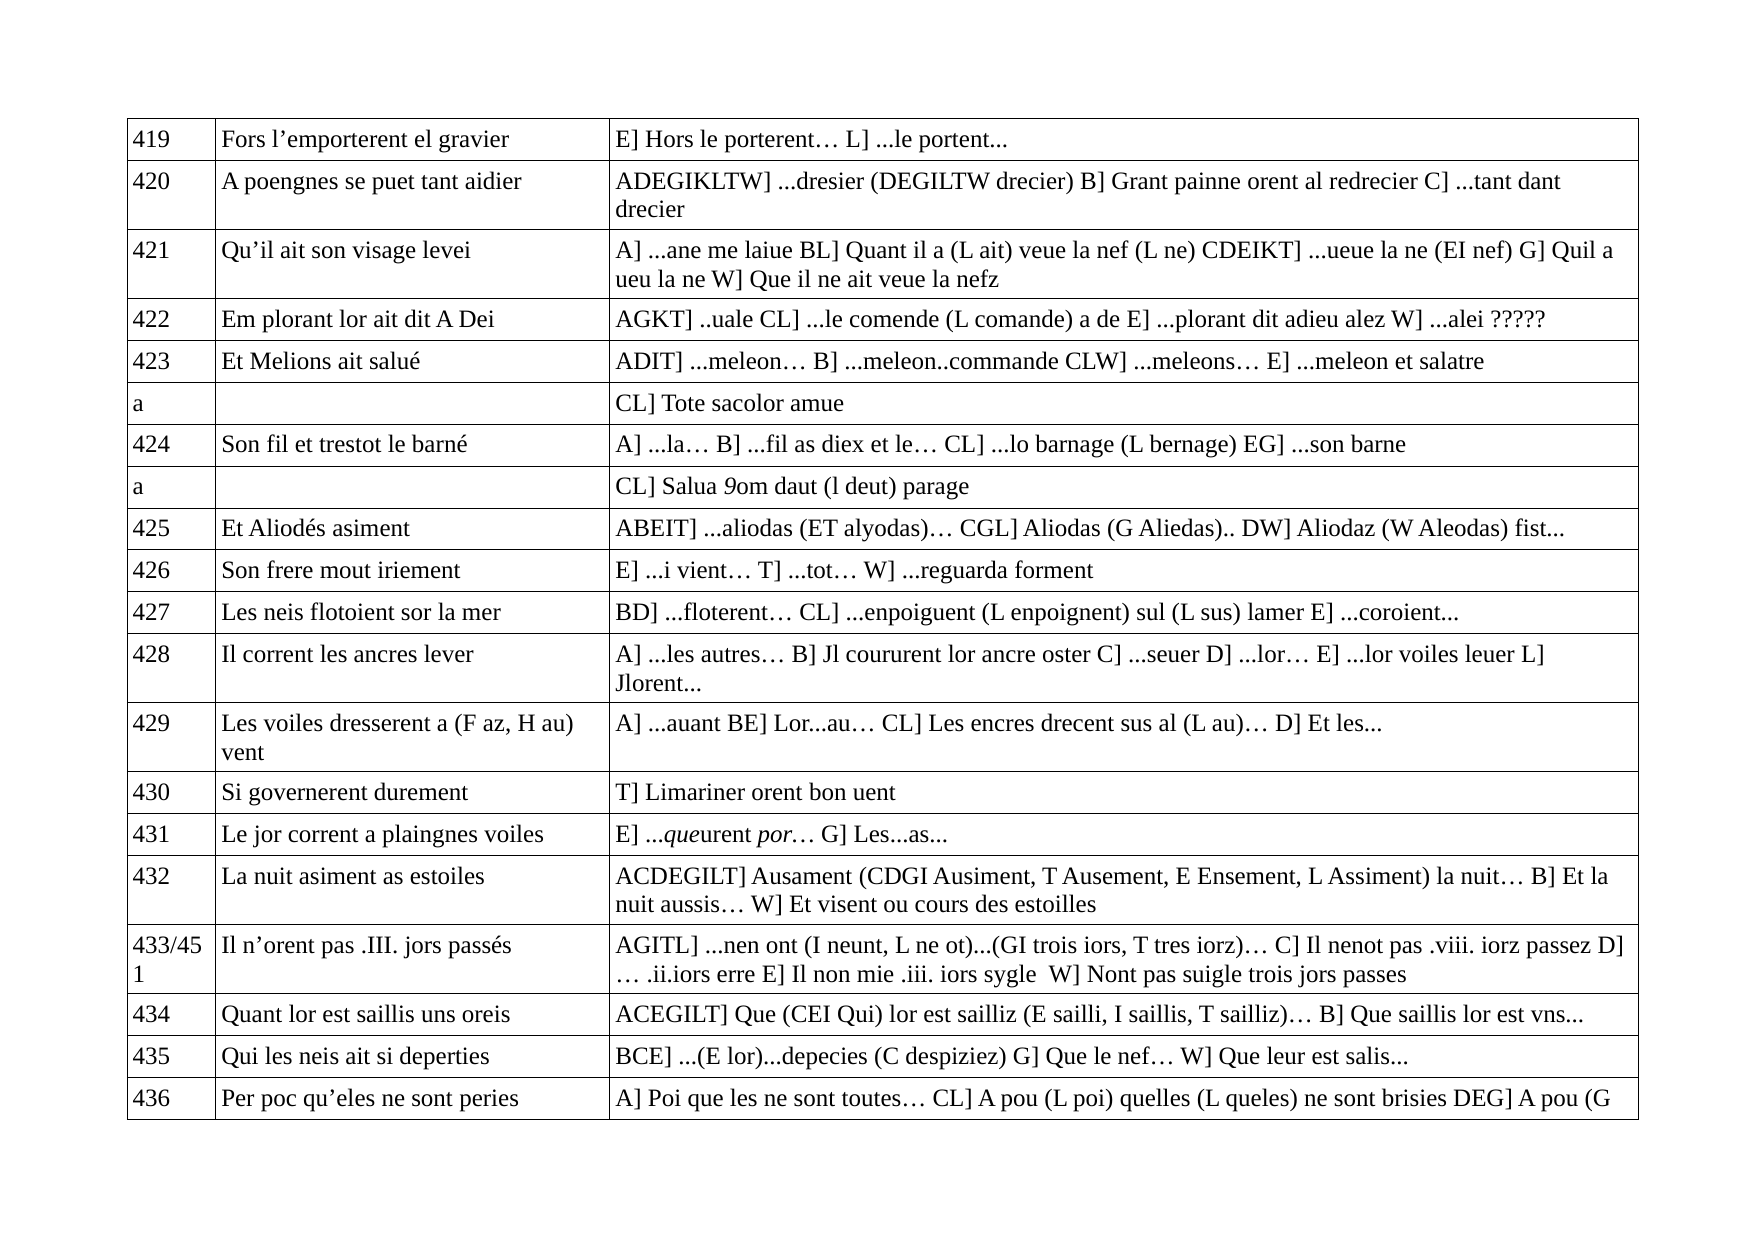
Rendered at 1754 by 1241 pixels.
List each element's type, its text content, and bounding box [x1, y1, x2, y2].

table_cell E] ...queurent por… G] Les...as... [610, 814, 1638, 855]
table_cell 420 [128, 161, 215, 229]
table_cell 424 [128, 425, 215, 466]
table_cell A] ...les autres… B] Jl coururent lor ancre oster C] ...seuer D] ...lor… E] ...lor voiles leuer L] Jlorent... [610, 634, 1638, 702]
table_cell A] ...la… B] ...fil as diex et le… CL] ...lo barnage (L bernage) EG] ...son barne [610, 425, 1638, 466]
table_cell T] Limariner orent bon uent [610, 772, 1638, 813]
table_cell Per poc qu’eles ne sont peries [216, 1078, 609, 1119]
table_cell 427 [128, 592, 215, 633]
table_cell ADIT] ...meleon… B] ...meleon..commande CLW] ...meleons… E] ...meleon et salatre [610, 341, 1638, 382]
table_cell CL] Salua 9om daut (l deut) parage [610, 467, 1638, 507]
table_cell Et Melions ait salué [216, 341, 609, 382]
table_cell [216, 383, 609, 424]
table_cell 419 [128, 119, 215, 160]
table_cell 433/451 [128, 925, 215, 993]
table_cell AGKT] ..uale CL] ...le comende (L comande) a de E] ...plorant dit adieu alez W] ...alei ????? [610, 299, 1638, 340]
table_cell 430 [128, 772, 215, 813]
table_cell a [128, 383, 215, 424]
table_cell Le jor corrent a plaingnes voiles [216, 814, 609, 855]
table_cell ADEGIKLTW] ...dresier (DEGILTW drecier) B] Grant painne orent al redrecier C] ...tant dant drecier [610, 161, 1638, 229]
table_cell Si governerent durement [216, 772, 609, 813]
table_cell A] ...ane me laiue BL] Quant il a (L ait) veue la nef (L ne) CDEIKT] ...ueue la ne (EI nef) G] Quil a ueu la ne W] Que il ne ait veue la nefz [610, 230, 1638, 298]
table_cell A] Poi que les ne sont toutes… CL] A pou (L poi) quelles (L queles) ne sont brisies DEG] A pou (G [610, 1078, 1638, 1119]
table_cell A poengnes se puet tant aidier [216, 161, 609, 229]
table_cell ACEGILT] Que (CEI Qui) lor est sailliz (E sailli, I saillis, T sailliz)… B] Que saillis lor est vns... [610, 994, 1638, 1035]
table_cell 425 [128, 509, 215, 549]
table_cell 422 [128, 299, 215, 340]
table_cell Et Aliodés asiment [216, 509, 609, 549]
table_cell Il corrent les ancres lever [216, 634, 609, 702]
table_cell A] ...auant BE] Lor...au… CL] Les encres drecent sus al (L au)… D] Et les... [610, 703, 1638, 771]
table_cell Quant lor est saillis uns oreis [216, 994, 609, 1035]
table_cell Les voiles dresserent a (F az, H au) vent [216, 703, 609, 771]
table_cell Qu’il ait son visage levei [216, 230, 609, 298]
table_cell 421 [128, 230, 215, 298]
table_cell Em plorant lor ait dit A Dei [216, 299, 609, 340]
table_cell BCE] ...(E lor)...depecies (C despiziez) G] Que le nef… W] Que leur est salis... [610, 1036, 1638, 1077]
table_cell 428 [128, 634, 215, 702]
table_cell 434 [128, 994, 215, 1035]
table_cell 436 [128, 1078, 215, 1119]
table_cell La nuit asiment as estoiles [216, 856, 609, 924]
table_cell 423 [128, 341, 215, 382]
table_cell Il n’orent pas .III. jors passés [216, 925, 609, 993]
table_cell [216, 467, 609, 507]
table_cell Fors l’emporterent el gravier [216, 119, 609, 160]
table_cell 426 [128, 550, 215, 591]
table_cell AGITL] ...nen ont (I neunt, L ne ot)...(GI trois iors, T tres iorz)… C] Il nenot pas .viii. iorz passez D] … .ii.iors erre E] Il non mie .iii. iors sygle W] Nont pas suigle trois jors passes [610, 925, 1638, 993]
table_cell Son fil et trestot le barné [216, 425, 609, 466]
table_cell 435 [128, 1036, 215, 1077]
table_cell Qui les neis ait si deperties [216, 1036, 609, 1077]
table_cell ABEIT] ...aliodas (ET alyodas)… CGL] Aliodas (G Aliedas).. DW] Aliodaz (W Aleodas) fist... [610, 509, 1638, 549]
table_cell 429 [128, 703, 215, 771]
table_cell Les neis flotoient sor la mer [216, 592, 609, 633]
table_cell a [128, 467, 215, 507]
table_cell Son frere mout iriement [216, 550, 609, 591]
table_cell E] ...i vient… T] ...tot… W] ...reguarda forment [610, 550, 1638, 591]
table_cell E] Hors le porterent… L] ...le portent... [610, 119, 1638, 160]
table_cell CL] Tote sacolor amue [610, 383, 1638, 424]
table_cell BD] ...floterent… CL] ...enpoiguent (L enpoignent) sul (L sus) lamer E] ...coroient... [610, 592, 1638, 633]
table_cell 431 [128, 814, 215, 855]
table_cell 432 [128, 856, 215, 924]
table_cell ACDEGILT] Ausament (CDGI Ausiment, T Ausement, E Ensement, L Assiment) la nuit… B] Et la nuit aussis… W] Et visent ou cours des estoilles [610, 856, 1638, 924]
